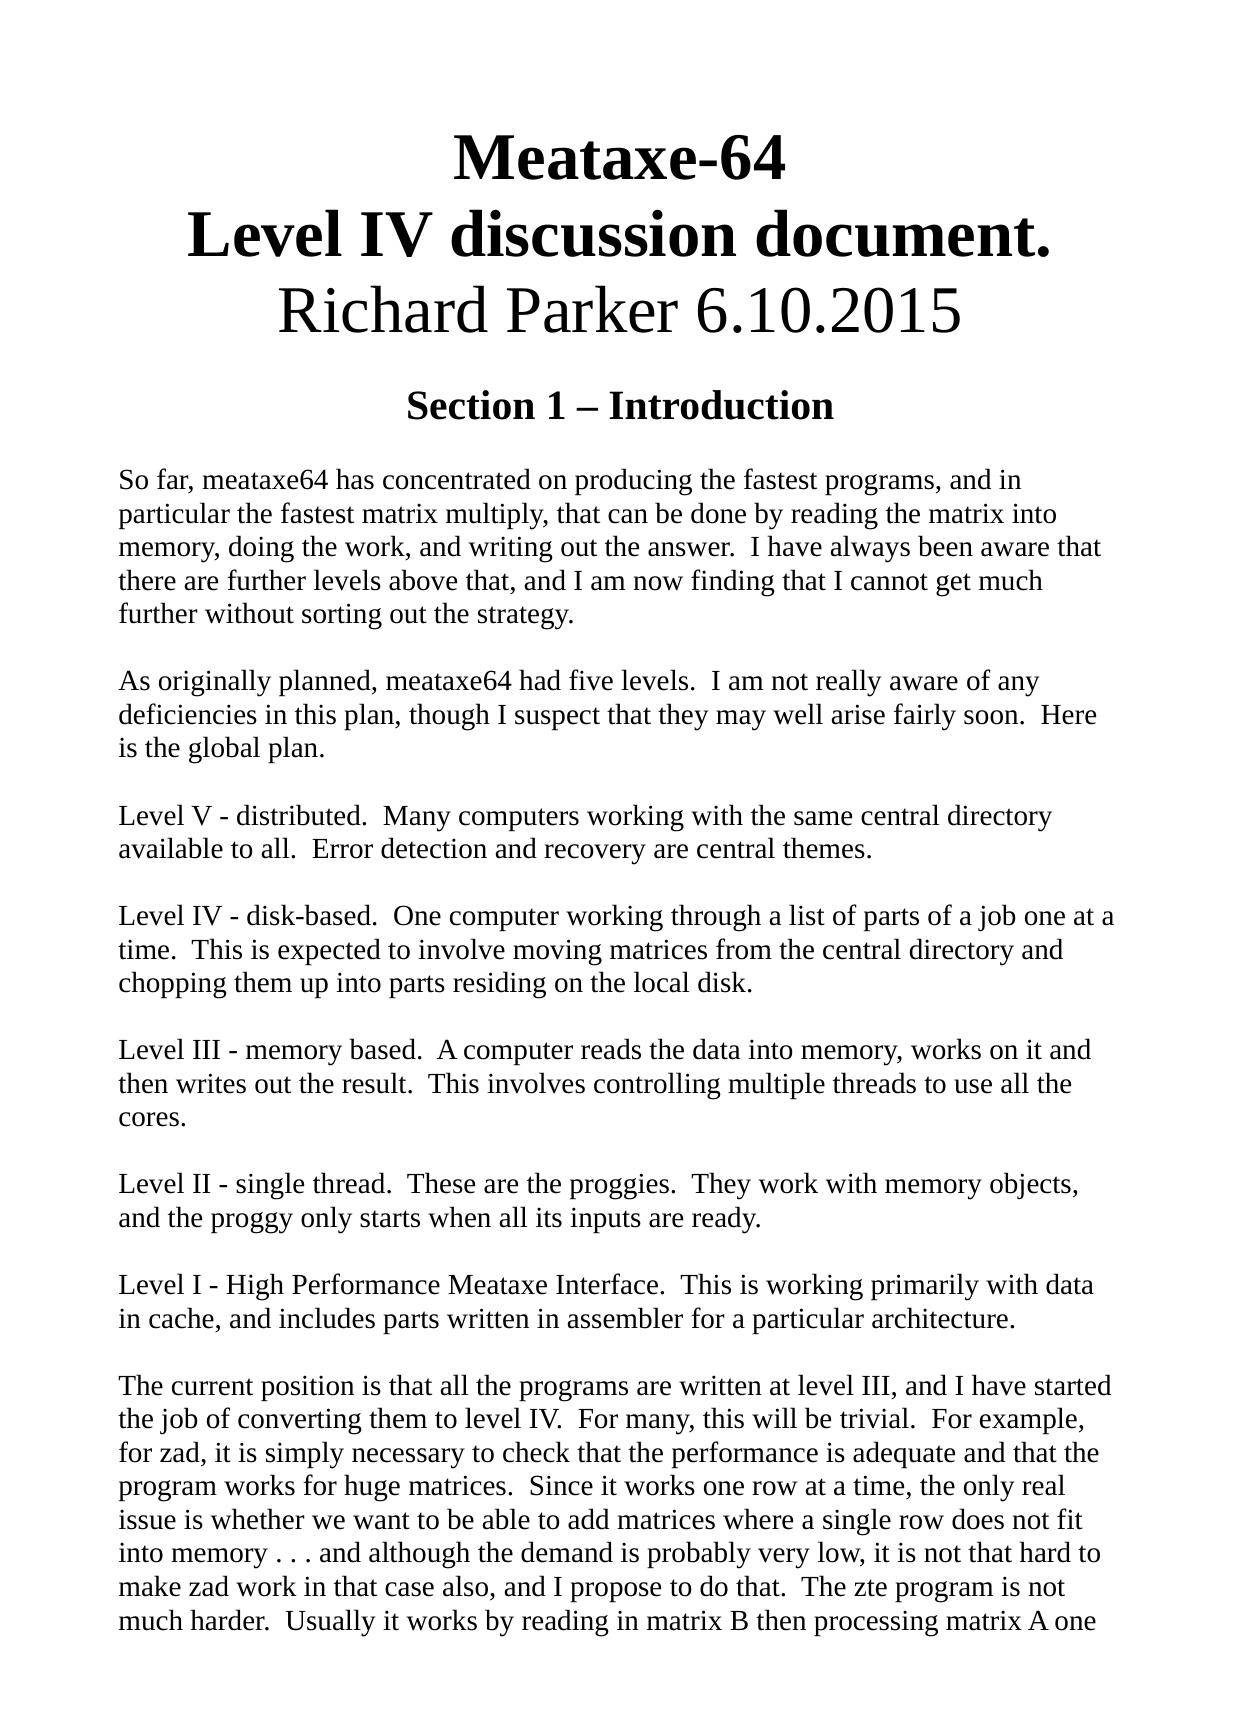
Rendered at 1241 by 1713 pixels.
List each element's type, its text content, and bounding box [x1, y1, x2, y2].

text Level II - single thread. These are the proggies. They work with memory objects, and the proggy only starts when all its inputs are ready. [118, 1167, 1122, 1234]
text Level IV discussion document. [118, 194, 1122, 271]
text The current position is that all the programs are written at level III, and I have started the job of converting them to level IV. For many, this will be trivial. For example, for zad, it is simply necessary to check that the performance is adequate and that the program works for huge matrices. Since it works one row at a time, the only real issue is whether we want to be able to add matrices where a single row does not fit into memory . . . and although the demand is probably very low, it is not that hard to make zad work in that case also, and I propose to do that. The zte program is not much harder. Usually it works by reading in matrix B then processing matrix A one [118, 1368, 1122, 1636]
text Meataxe-64 [118, 117, 1122, 194]
text Section 1 – Introduction [118, 381, 1122, 429]
text Level V - distributed. Many computers working with the same central directory available to all. Error detection and recovery are central themes. [118, 798, 1122, 865]
text Richard Parker 6.10.2015 [118, 271, 1122, 347]
text Level III - memory based. A computer reads the data into memory, works on it and then writes out the result. This involves controlling multiple threads to use all the cores. [118, 1032, 1122, 1133]
text Level IV - disk-based. One computer working through a list of parts of a job one at a time. This is expected to involve moving matrices from the central directory and chopping them up into parts residing on the local disk. [118, 898, 1122, 999]
text So far, meataxe64 has concentrated on producing the fastest programs, and in particular the fastest matrix multiply, that can be done by reading the matrix into memory, doing the work, and writing out the answer. I have always been aware that there are further levels above that, and I am now finding that I cannot get much further without sorting out the strategy. [118, 462, 1122, 630]
text Level I - High Performance Meataxe Interface. This is working primarily with data in cache, and includes parts written in assembler for a particular architecture. [118, 1267, 1122, 1334]
text As originally planned, meataxe64 had five levels. I am not really aware of any deficiencies in this plan, though I suspect that they may well arise fairly soon. Here is the global plan. [118, 663, 1122, 764]
